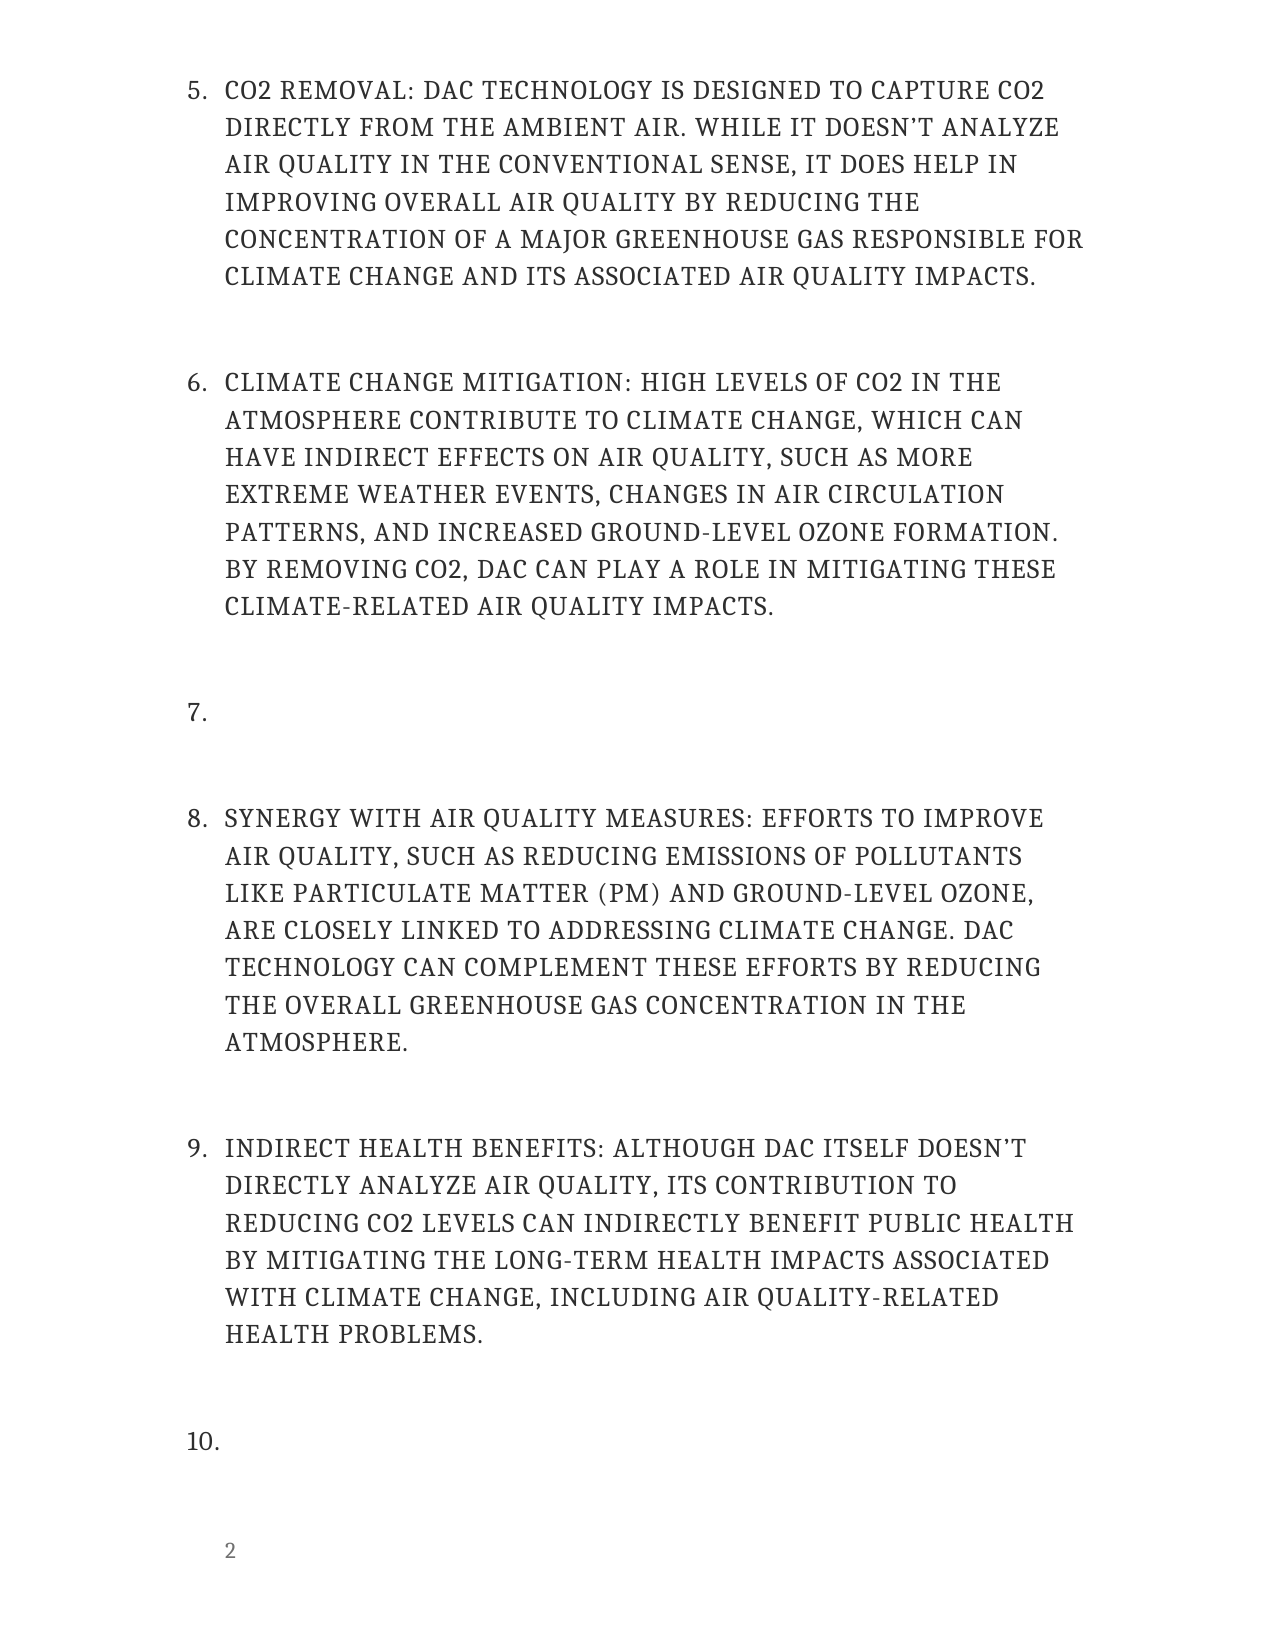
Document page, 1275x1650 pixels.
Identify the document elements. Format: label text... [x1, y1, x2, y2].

subtitle Synergy with Air Quality Measures: Efforts to improve air quality, such as reducing emissions of pollutants like particulate matter (PM) and ground-level ozone, are closely linked to addressing climate change. DAC technology can complement these efforts by reducing the overall greenhouse gas concentration in the atmosphere. [187, 803, 1087, 1058]
subtitle CO2 Removal: DAC technology is designed to capture CO2 directly from the ambient air. While it doesn’t analyze air quality in the conventional sense, it does help in improving overall air quality by reducing the concentration of a major greenhouse gas responsible for climate change and its associated air quality impacts. [187, 75, 1087, 293]
subtitle Indirect Health Benefits: Although DAC itself doesn’t directly analyze air quality, its contribution to reducing CO2 levels can indirectly benefit public health by mitigating the long-term health impacts associated with climate change, including air quality-related health problems. [187, 1133, 1087, 1351]
subtitle Climate Change Mitigation: High levels of CO2 in the atmosphere contribute to climate change, which can have indirect effects on air quality, such as more extreme weather events, changes in air circulation patterns, and increased ground-level ozone formation. By removing CO2, DAC can play a role in mitigating these climate-related air quality impacts. [187, 367, 1087, 622]
